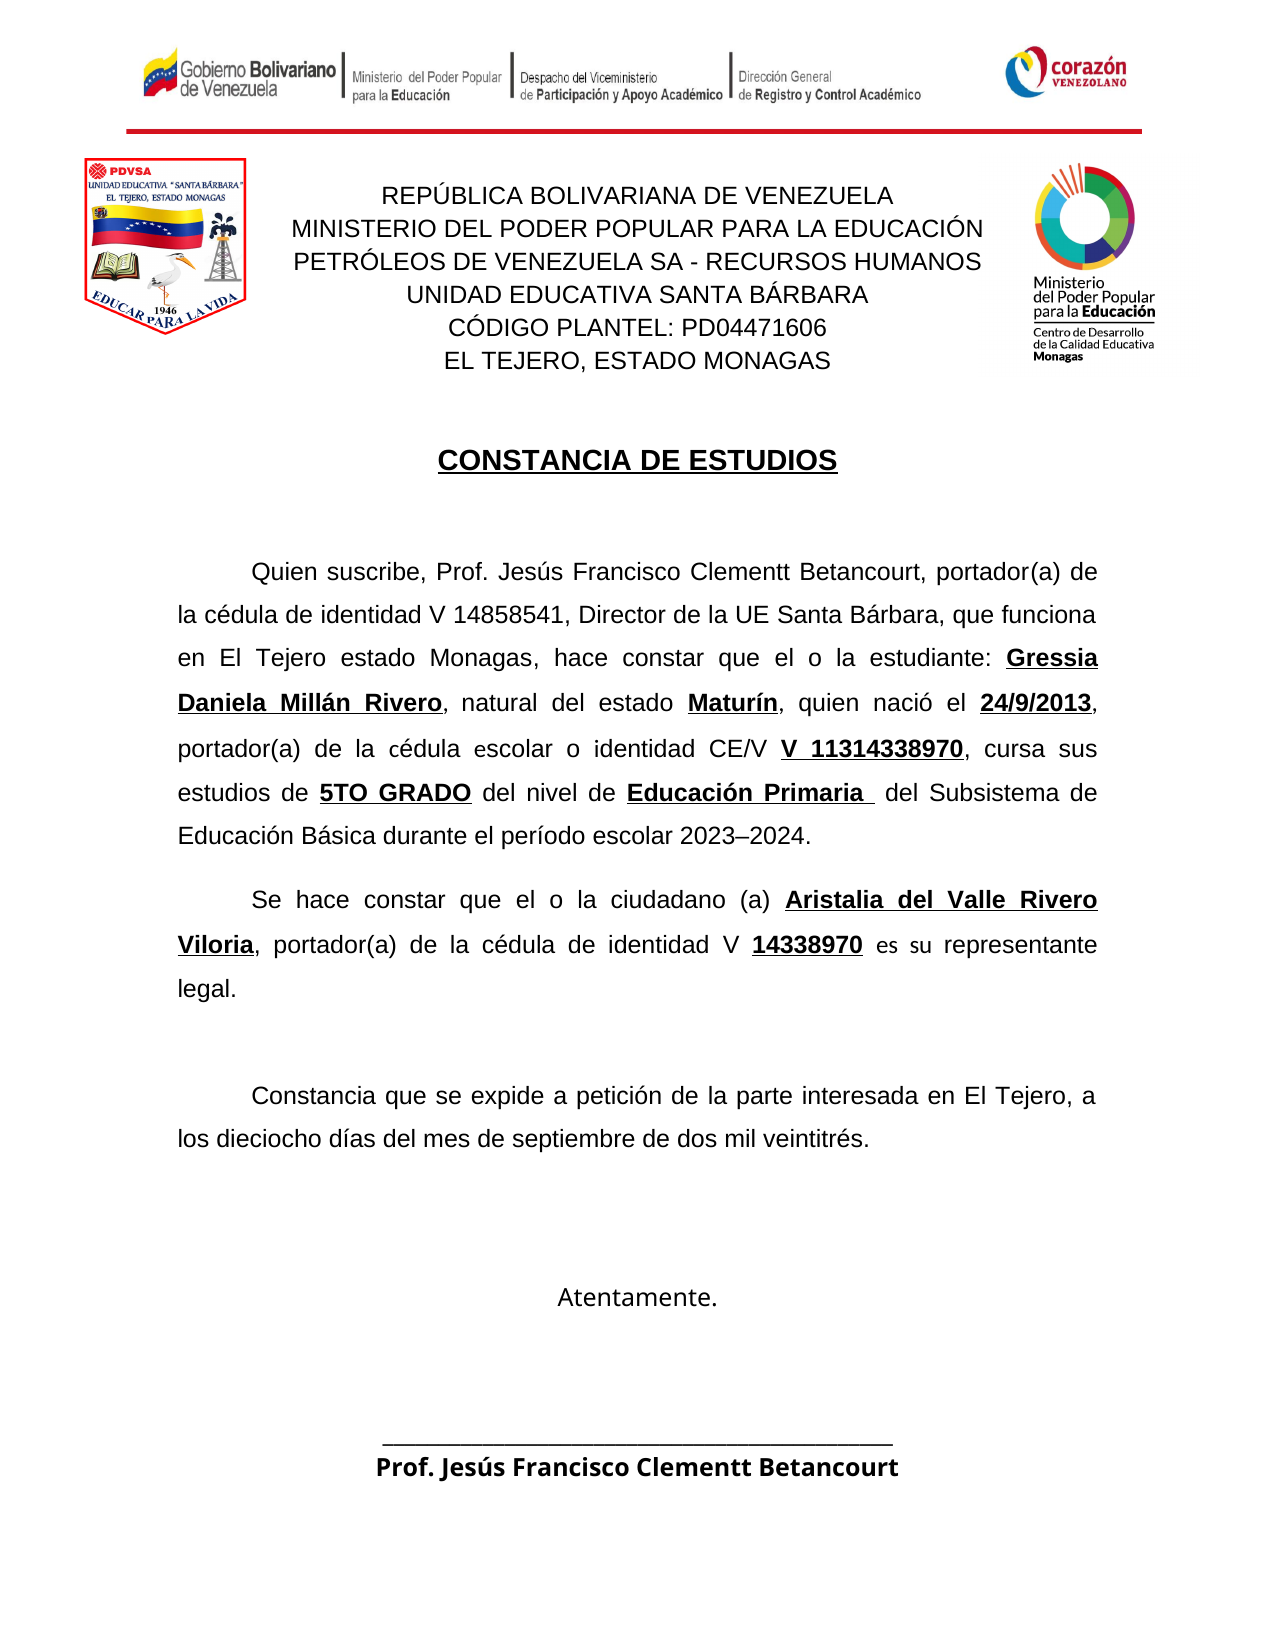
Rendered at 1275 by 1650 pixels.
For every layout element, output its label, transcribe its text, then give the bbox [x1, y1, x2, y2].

subtitle PETRÓLEOS DE VENEZUELA SA - RECURSOS HUMANOS [252, 247, 978, 275]
text Se hace constar que el o la ciudadano (a) Aristalia del Valle Rivero Viloria, portador(a) de la cédula de identidad V 14338970 es su representante legal. [177, 885, 1098, 1002]
text Constancia que se expide a petición de la parte interesada en El Tejero, a los dieciocho días del mes de septiembre de dos mil veintitrés. [177, 1081, 1098, 1153]
subtitle MINISTERIO DEL PODER POPULAR PARA LA EDUCACIÓN [252, 214, 978, 242]
text Quien suscribe, Prof. Jesús Francisco Clementt Betancourt, portador(a) de la cédula de identidad V 14858541, Director de la UE Santa Bárbara, que funciona en El Tejero estado Monagas, hace constar que el o la estudiante: Gressia Daniela Millán Rivero, natural del estado Maturín, quien nació el 24/9/2013, portador(a) de la cédula escolar o identidad CE/V V 11314338970, cursa sus estudios de 5TO GRADO del nivel de Educación Primaria del Subsistema de Educación Básica durante el período escolar 2023–2024. [177, 557, 1098, 849]
text UNIDAD EDUCATIVA SANTA BÁRBARA [252, 280, 978, 308]
subtitle REPÚBLICA BOLIVARIANA DE VENEZUELA [252, 181, 978, 209]
picture [126, 11, 1142, 134]
text Prof. Jesús Francisco Clementt Betancourt [177, 1450, 1098, 1484]
text Atentamente. [177, 1279, 1098, 1313]
text EL TEJERO, ESTADO MONAGAS [177, 346, 978, 374]
text ______________________________________________ [177, 1416, 1098, 1450]
picture [79, 158, 252, 335]
text CÓDIGO PLANTEL: PD04471606 [177, 313, 978, 341]
subtitle CONSTANCIA DE ESTUDIOS [177, 443, 1098, 476]
picture [978, 153, 1200, 377]
